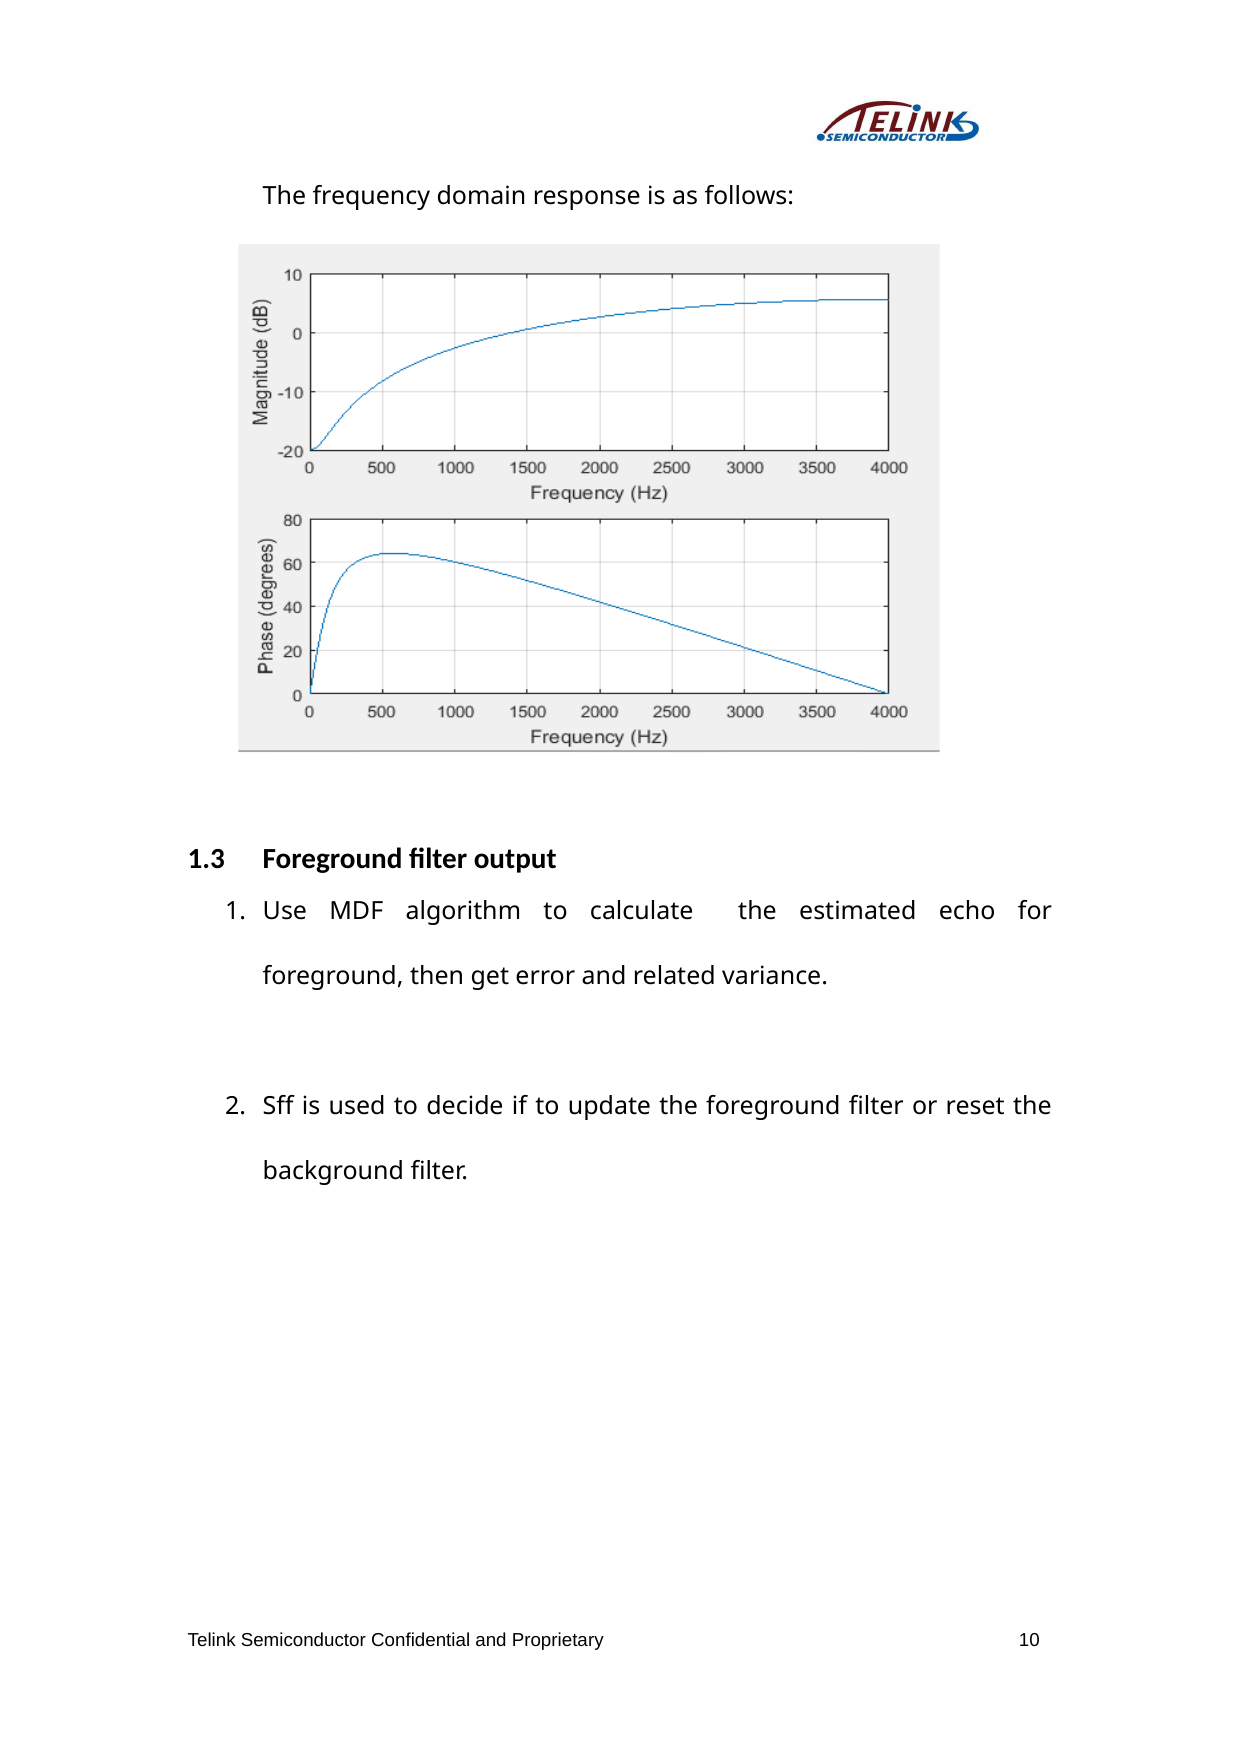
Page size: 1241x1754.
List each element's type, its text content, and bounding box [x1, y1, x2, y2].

picture [806, 97, 988, 146]
list The frequency domain response is as follows: [225, 162, 1053, 227]
list Use MDF algorithm to calculate the estimated echo for foreground, then get error and related variance. [225, 877, 1053, 1007]
subtitle Foreground filter output [187, 845, 1053, 877]
picture [238, 244, 940, 753]
list Sff is used to decide if to update the foreground filter or reset the background filter. [225, 1072, 1053, 1202]
